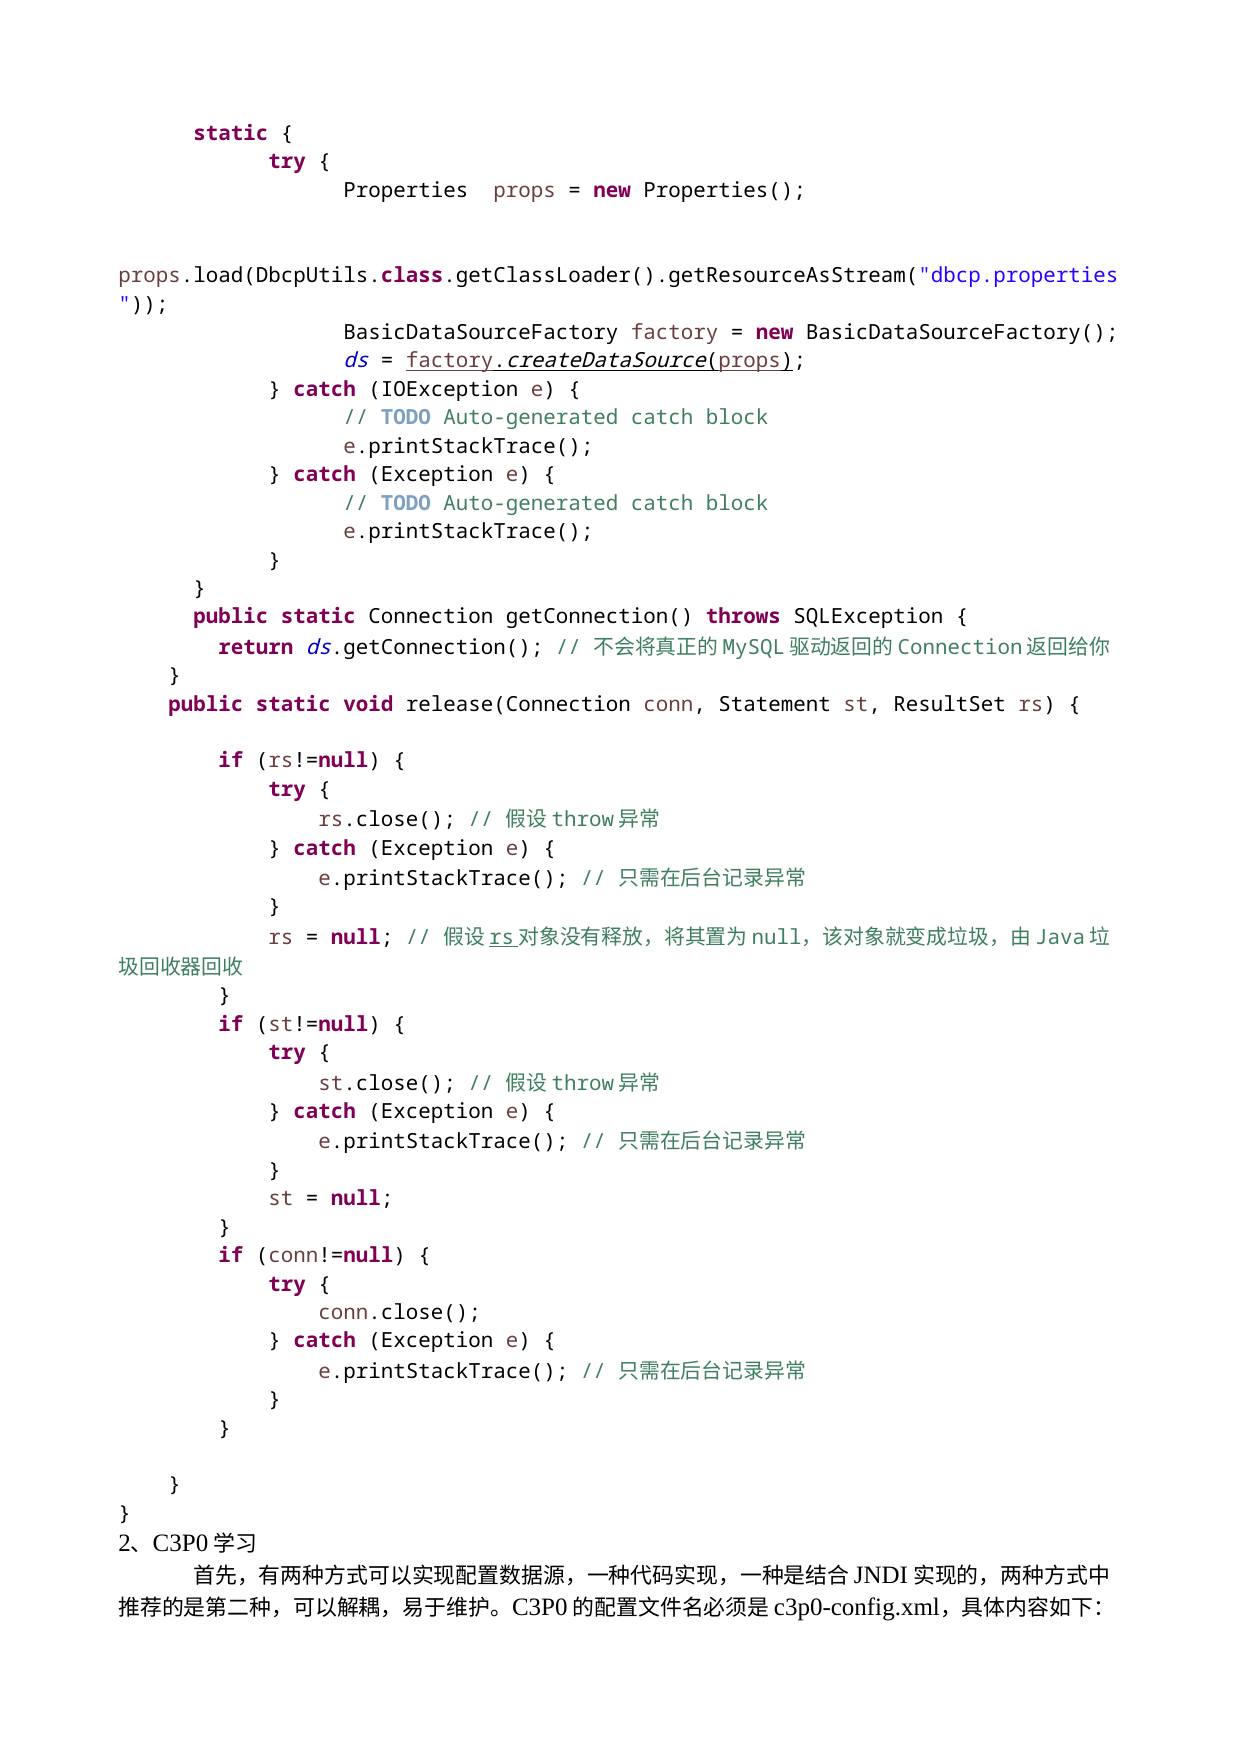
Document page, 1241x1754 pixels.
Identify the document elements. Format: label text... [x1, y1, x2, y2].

text } [118, 1498, 1122, 1526]
text } catch (Exception e) { [118, 459, 1122, 488]
text st.close(); // 假设throw异常 [118, 1066, 1122, 1096]
text 首先，有两种方式可以实现配置数据源，一种代码实现，一种是结合JNDI实现的，两种方式中推荐的是第二种，可以解耦，易于维护。C3P0的配置文件名必须是c3p0-config.xml，具体内容如下： [118, 1558, 1122, 1621]
text rs = null; // 假设rs对象没有释放，将其置为null，该对象就变成垃圾，由Java垃圾回收器回收 [118, 920, 1122, 981]
text static { [118, 118, 1122, 147]
text e.printStackTrace(); // 只需在后台记录异常 [118, 861, 1122, 892]
text } [118, 1155, 1122, 1183]
text } [118, 892, 1122, 920]
text conn.close(); [118, 1297, 1122, 1326]
text } catch (Exception e) { [118, 1096, 1122, 1124]
text 2、C3P0学习 [118, 1526, 1122, 1558]
text } [118, 1469, 1122, 1498]
text try { [118, 1037, 1122, 1066]
text } [118, 573, 1122, 602]
text rs.close(); // 假设throw异常 [118, 802, 1122, 833]
text if (st!=null) { [118, 1009, 1122, 1037]
text e.printStackTrace(); // 只需在后台记录异常 [118, 1354, 1122, 1384]
text } catch (Exception e) { [118, 833, 1122, 861]
text ds = factory.createDataSource(props); [118, 346, 1122, 374]
text } [118, 1413, 1122, 1441]
text } [118, 545, 1122, 573]
text try { [118, 1269, 1122, 1297]
text } [118, 1384, 1122, 1413]
text } [118, 981, 1122, 1009]
text BasicDataSourceFactory factory = new BasicDataSourceFactory(); [118, 317, 1122, 346]
text props.load(DbcpUtils.class.getClassLoader().getResourceAsStream("dbcp.properties")); [118, 203, 1122, 317]
text try { [118, 774, 1122, 802]
text e.printStackTrace(); [118, 516, 1122, 545]
text st = null; [118, 1183, 1122, 1212]
text // TODO Auto-generated catch block [118, 488, 1122, 516]
text } [118, 660, 1122, 689]
text return ds.getConnection(); // 不会将真正的MySQL驱动返回的Connection返回给你 [118, 630, 1122, 660]
text } catch (Exception e) { [118, 1326, 1122, 1354]
text e.printStackTrace(); [118, 431, 1122, 459]
text public static void release(Connection conn, Statement st, ResultSet rs) { [118, 689, 1122, 717]
text } catch (IOException e) { [118, 374, 1122, 402]
text try { [118, 147, 1122, 175]
text if (rs!=null) { [118, 746, 1122, 774]
text Properties props = new Properties(); [118, 175, 1122, 203]
text public static Connection getConnection() throws SQLException { [118, 602, 1122, 630]
text e.printStackTrace(); // 只需在后台记录异常 [118, 1124, 1122, 1155]
text } [118, 1212, 1122, 1240]
text // TODO Auto-generated catch block [118, 402, 1122, 431]
text if (conn!=null) { [118, 1240, 1122, 1269]
